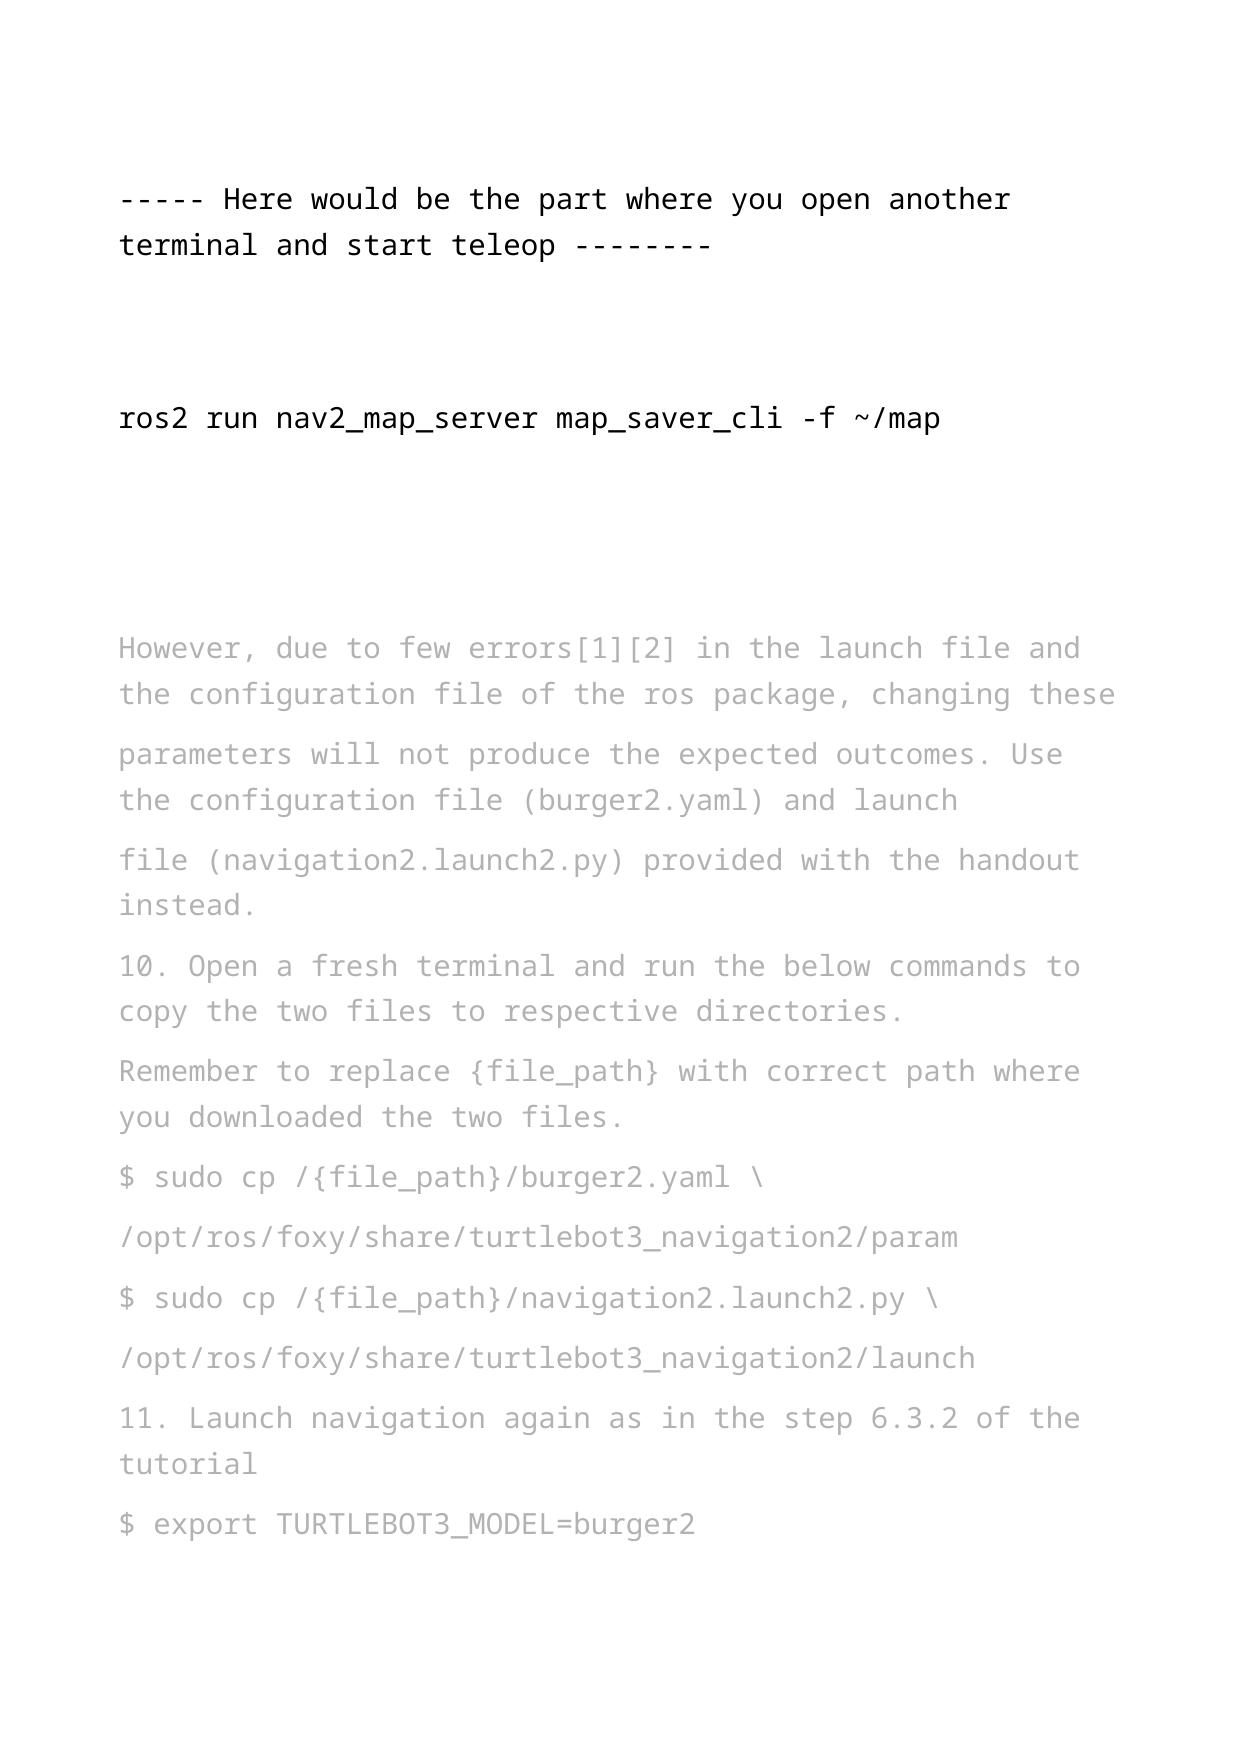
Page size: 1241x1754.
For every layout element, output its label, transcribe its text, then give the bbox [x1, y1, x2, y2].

text parameters will not produce the expected outcomes. Use the configuration file (burger2.yaml) and launch [118, 733, 1122, 818]
text file (navigation2.launch2.py) provided with the handout instead. [118, 839, 1122, 924]
text 11. Launch navigation again as in the step 6.3.2 of the tutorial [118, 1397, 1122, 1483]
text /opt/ros/foxy/share/turtlebot3_navigation2/param [118, 1217, 1122, 1256]
text $ sudo cp /{file_path}/navigation2.launch2.py \ [118, 1277, 1122, 1317]
text $ sudo cp /{file_path}/burger2.yaml \ [118, 1156, 1122, 1196]
text ----- Here would be the part where you open another terminal and start teleop -------- [118, 178, 1122, 264]
text However, due to few errors[1][2] in the launch file and the configuration file of the ros package, changing these [118, 627, 1122, 713]
text ros2 run nav2_map_server map_saver_cli -f ~/map [118, 397, 1122, 437]
text /opt/ros/foxy/share/turtlebot3_navigation2/launch [118, 1337, 1122, 1377]
text $ export TURTLEBOT3_MODEL=burger2 [118, 1503, 1122, 1543]
text 10. Open a fresh terminal and run the below commands to copy the two files to respective directories. [118, 945, 1122, 1030]
text Remember to replace {file_path} with correct path where you downloaded the two files. [118, 1051, 1122, 1136]
